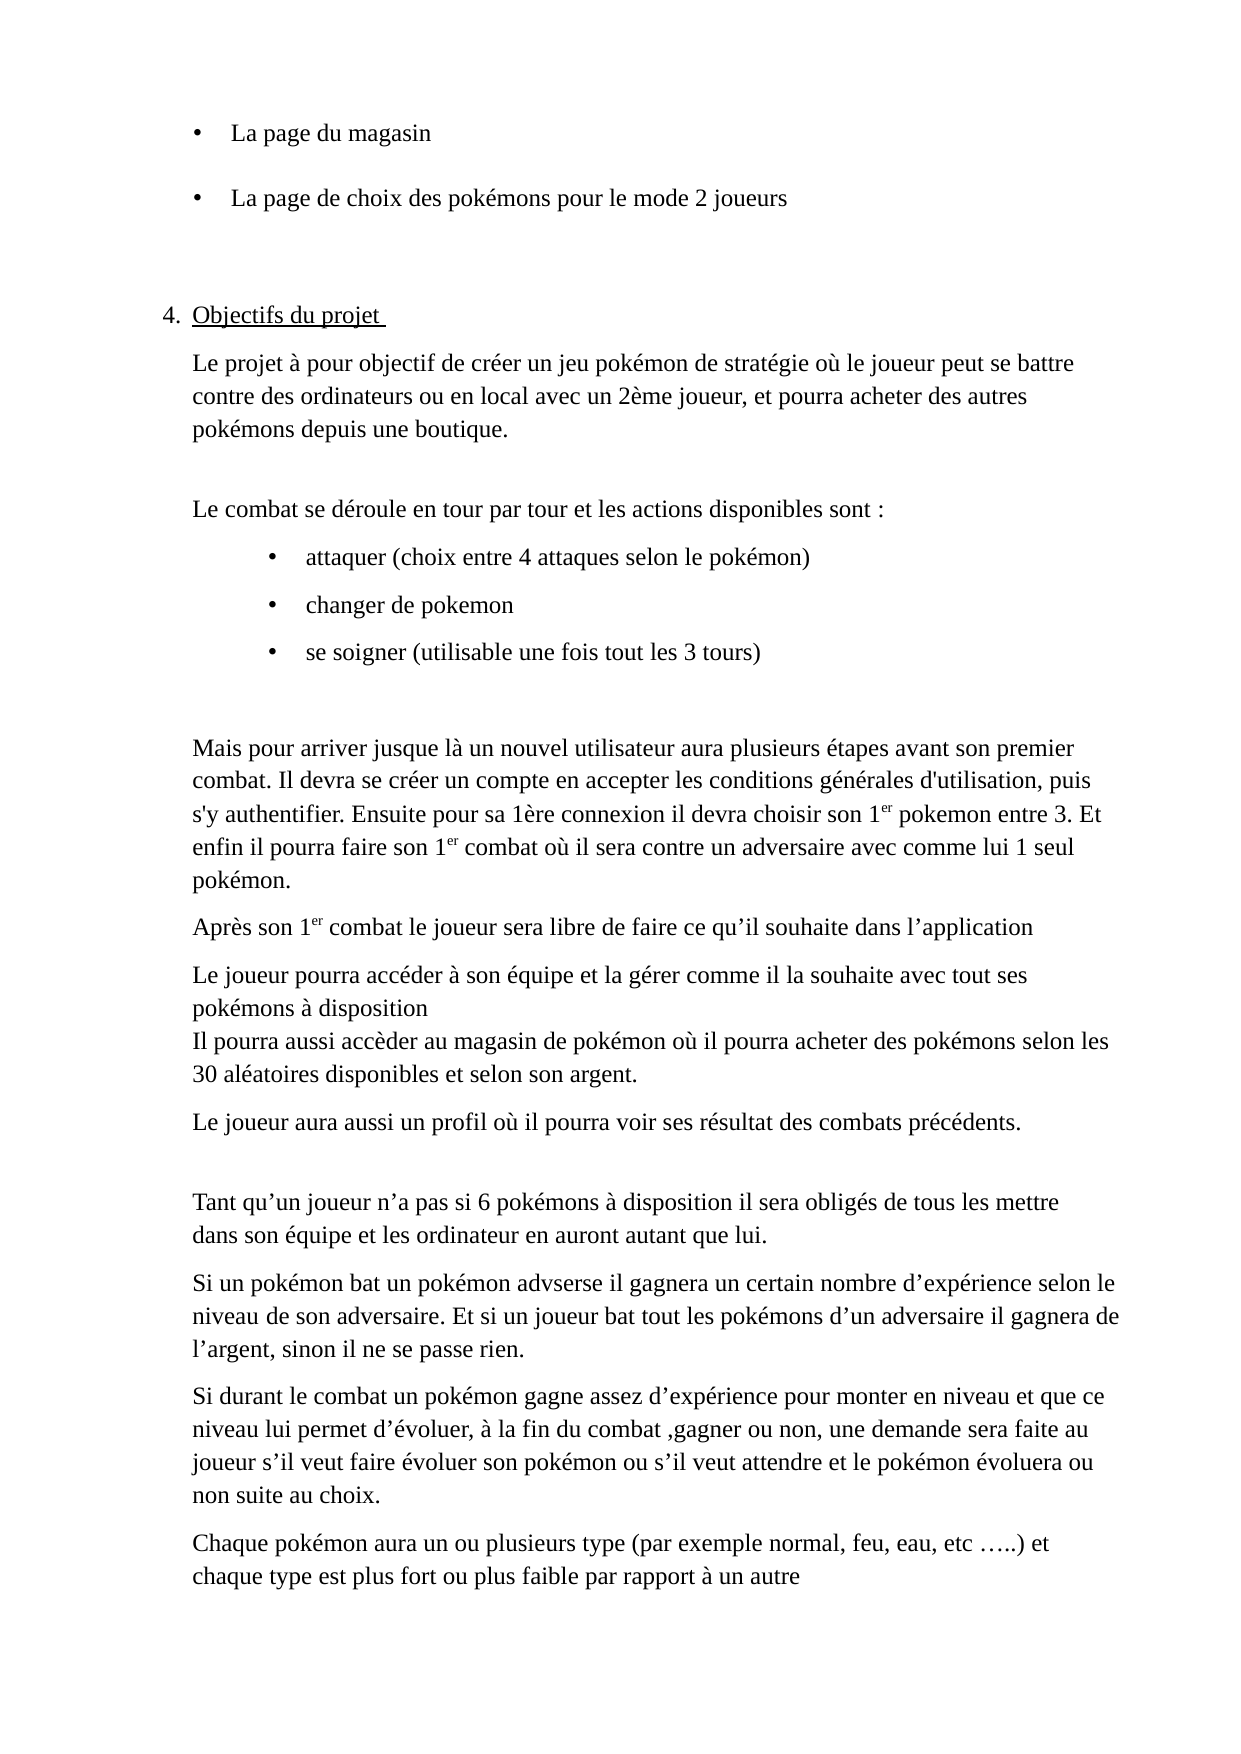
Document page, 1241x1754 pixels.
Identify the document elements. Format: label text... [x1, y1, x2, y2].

list La page du magasin [193, 118, 1122, 147]
list La page de choix des pokémons pour le mode 2 joueurs [193, 183, 1122, 212]
text Chaque pokémon aura un ou plusieurs type (par exemple normal, feu, eau, etc …..) et chaque type est plus fort ou plus faible par rapport à un autre [118, 1528, 1122, 1590]
list attaquer (choix entre 4 attaques selon le pokémon) [268, 542, 1122, 571]
text Le joueur pourra accéder à son équipe et la gérer comme il la souhaite avec tout ses pokémons à disposition Il pourra aussi accèder au magasin de pokémon où il pourra acheter des pokémons selon les 30 aléatoires disponibles et selon son argent. [118, 960, 1122, 1088]
text Si durant le combat un pokémon gagne assez d’expérience pour monter en niveau et que ce niveau lui permet d’évoluer, à la fin du combat ,gagner ou non, une demande sera faite au joueur s’il veut faire évoluer son pokémon ou s’il veut attendre et le pokémon évoluera ou non suite au choix. [118, 1381, 1122, 1509]
list Le projet à pour objectif de créer un jeu pokémon de stratégie où le joueur peut se battre contre des ordinateurs ou en local avec un 2ème joueur, et pourra acheter des autres pokémons depuis une boutique. [162, 348, 1122, 443]
text Tant qu’un joueur n’a pas si 6 pokémons à disposition il sera obligés de tous les mettre dans son équipe et les ordinateur en auront autant que lui. [118, 1187, 1122, 1249]
list se soigner (utilisable une fois tout les 3 tours) [268, 637, 1122, 666]
list changer de pokemon [268, 590, 1122, 618]
list Le combat se déroule en tour par tour et les actions disponibles sont : [162, 462, 1122, 523]
text Si un pokémon bat un pokémon advserse il gagnera un certain nombre d’expérience selon le niveau de son adversaire. Et si un joueur bat tout les pokémons d’un adversaire il gagnera de l’argent, sinon il ne se passe rien. [118, 1268, 1122, 1363]
list Objectifs du projet [162, 300, 1122, 329]
text Le joueur aura aussi un profil où il pourra voir ses résultat des combats précédents. [118, 1107, 1122, 1168]
text Mais pour arriver jusque là un nouvel utilisateur aura plusieurs étapes avant son premier combat. Il devra se créer un compte en accepter les conditions générales d'utilisation, puis s'y authentifier. Ensuite pour sa 1ère connexion il devra choisir son 1er pokemon entre 3. Et enfin il pourra faire son 1er combat où il sera contre un adversaire avec comme lui 1 seul pokémon. [118, 733, 1122, 893]
text Après son 1er combat le joueur sera libre de faire ce qu’il souhaite dans l’application [118, 912, 1122, 941]
